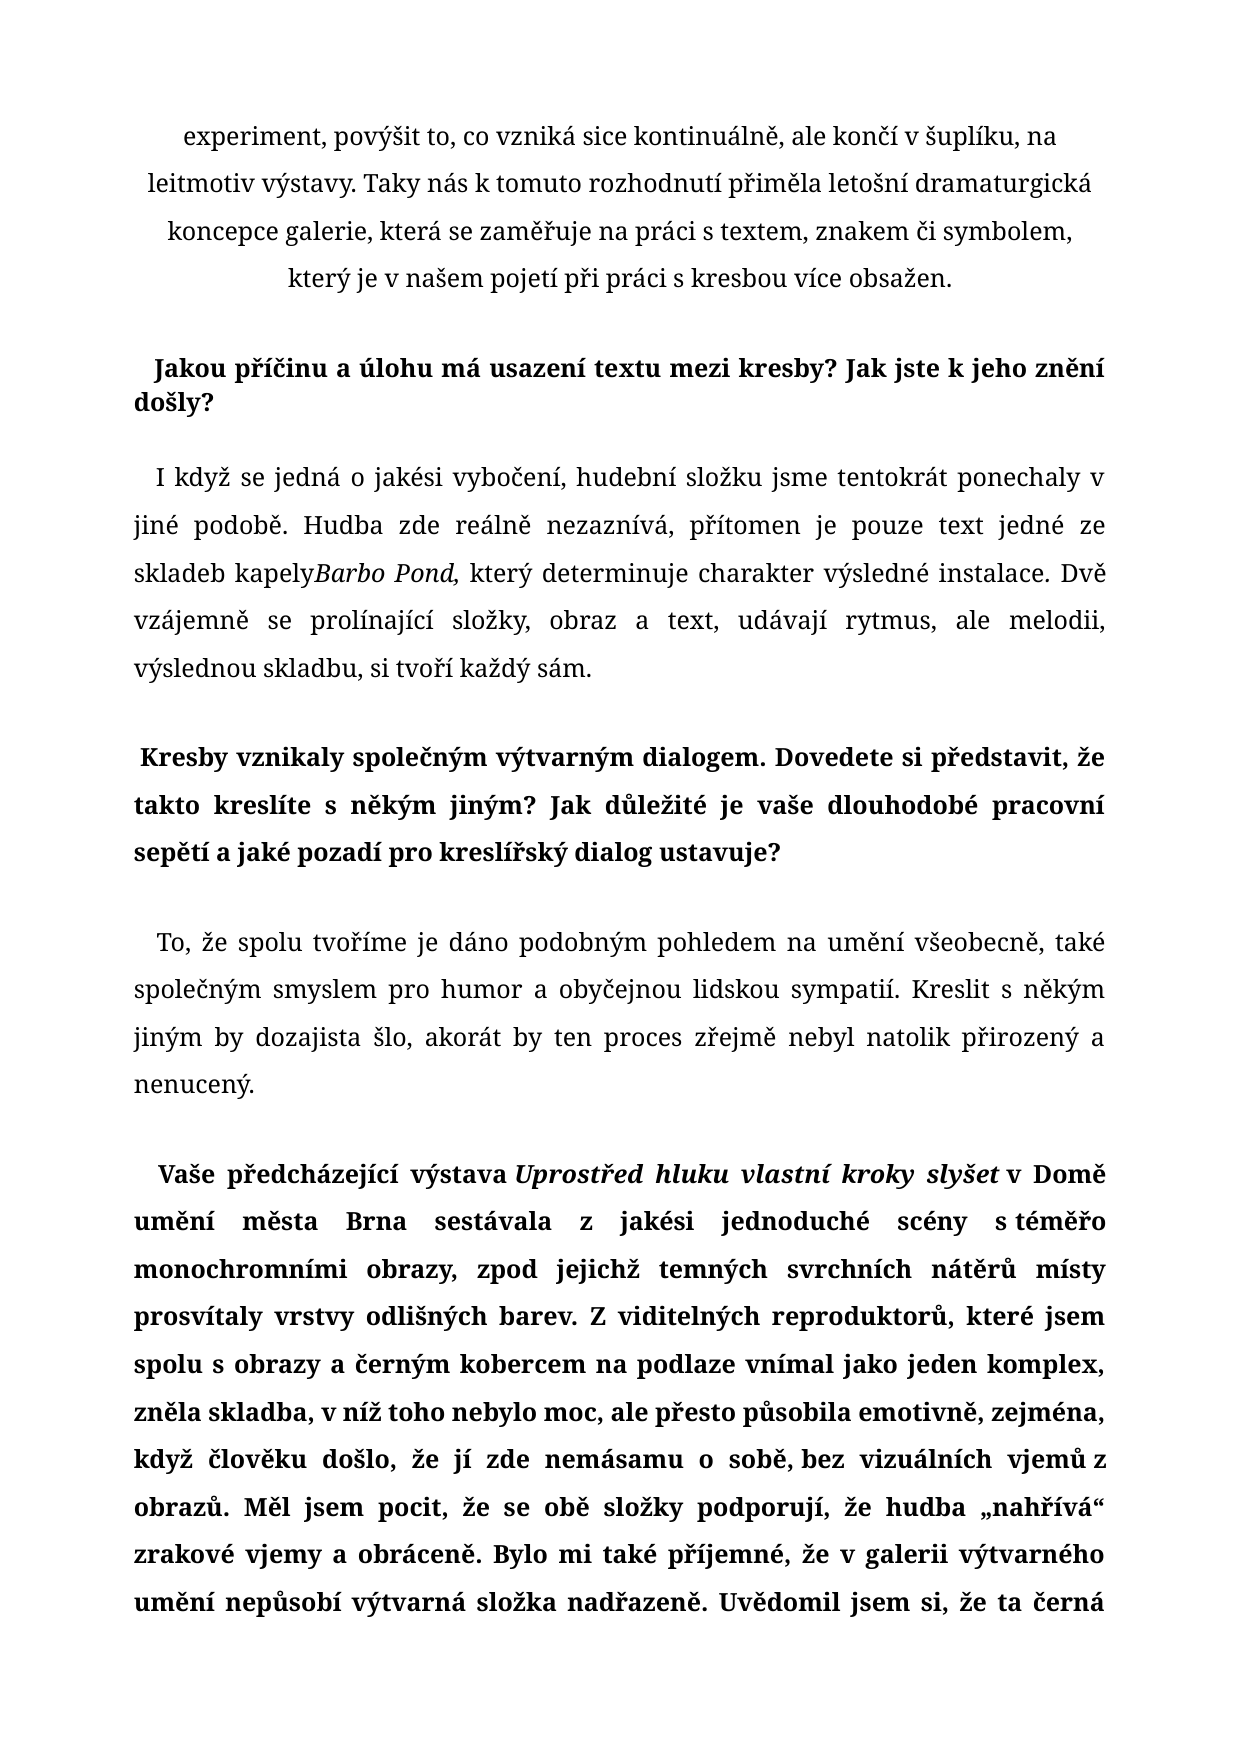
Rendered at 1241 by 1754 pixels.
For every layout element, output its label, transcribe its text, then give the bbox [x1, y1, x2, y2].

text Kresby vznikaly společným výtvarným dialogem. Dovedete si představit, že takto kreslíte s někým jiným? Jak důležité je vaše dlouhodobé pracovní sepětí a jaké pozadí pro kreslířský dialog ustavuje? [134, 740, 1106, 869]
text Jakou příčinu a úlohu má usazení textu mezi kresby? Jak jste k jeho znění došly? [134, 350, 1106, 418]
text To, že spolu tvoříme je dáno podobným pohledem na umění všeobecně, také společným smyslem pro humor a obyčejnou lidskou sympatií. Kreslit s někým jiným by dozajista šlo, akorát by ten proces zřejmě nebyl natolik přirozený a nenucený. [134, 924, 1106, 1101]
text I když se jedná o jakési vybočení, hudební složku jsme tentokrát ponechaly v jiné podobě. Hudba zde reálně nezaznívá, přítomen je pouze text jedné ze skladeb kapelyBarbo Pond, který determinuje charakter výsledné instalace. Dvě vzájemně se prolínající složky, obraz a text, udávají rytmus, ale melodii, výslednou skladbu, si tvoří každý sám. [134, 460, 1106, 684]
text experiment, povýšit to, co vzniká sice kontinuálně, ale končí v šuplíku, na leitmotiv výstavy. Taky nás k tomuto rozhodnutí přiměla letošní dramaturgická koncepce galerie, která se zaměřuje na práci s textem, znakem či symbolem, který je v našem pojetí při práci s kresbou více obsažen. [134, 118, 1106, 295]
text Vaše předcházející výstava Uprostřed hluku vlastní kroky slyšet v Domě umění města Brna sestávala z jakési jednoduché scény s téměřo monochromními obrazy, zpod jejichž temných svrchních nátěrů místy prosvítaly vrstvy odlišných barev. Z viditelných reproduktorů, které jsem spolu s obrazy a černým kobercem na podlaze vnímal jako jeden komplex, zněla skladba, v níž toho nebylo moc, ale přesto působila emotivně, zejména, když člověku došlo, že jí zde nemásamu o sobě, bez vizuálních vjemů z obrazů. Měl jsem pocit, že se obě složky podporují, že hudba „nahřívá“ zrakové vjemy a obráceně. Bylo mi také příjemné, že v galerii výtvarného umění nepůsobí výtvarná složka nadřazeně. Uvědomil jsem si, že ta černá [134, 1156, 1106, 1619]
